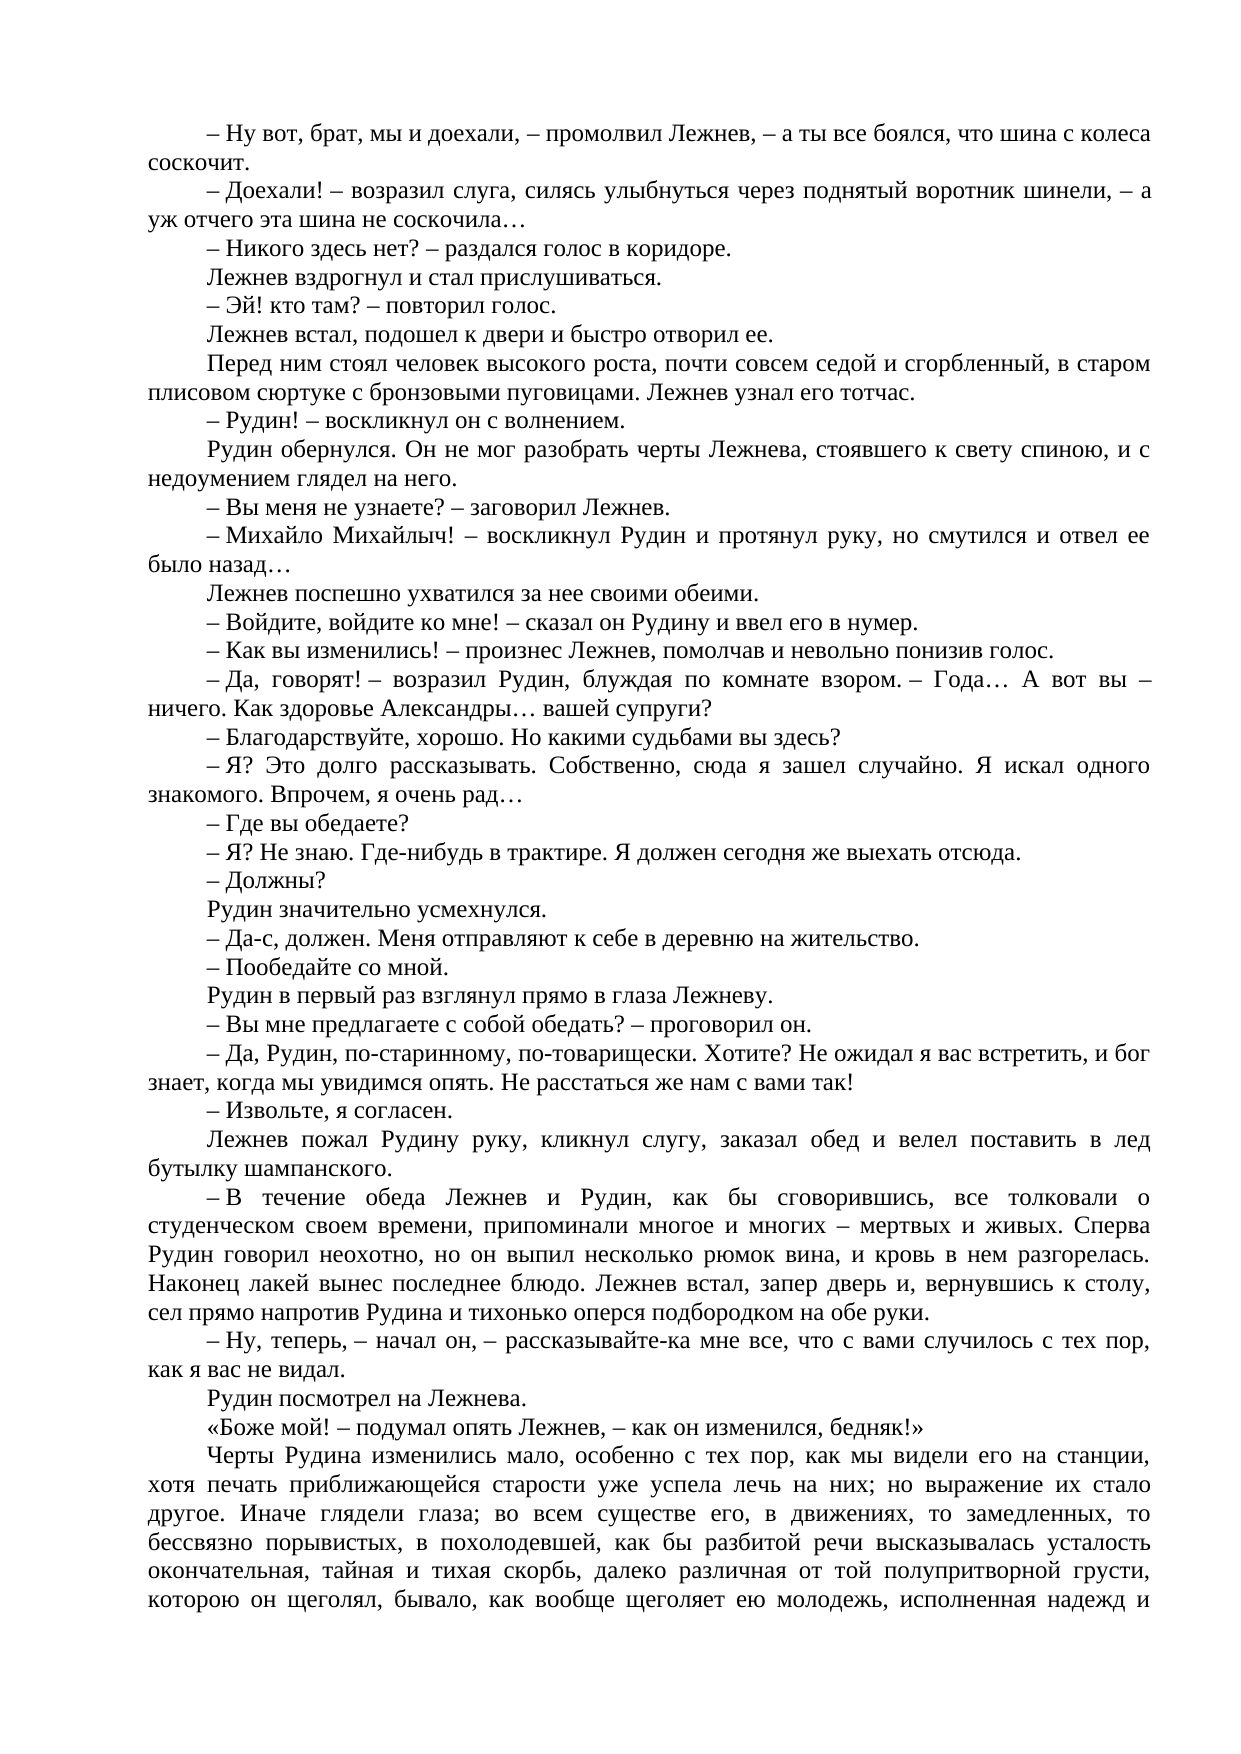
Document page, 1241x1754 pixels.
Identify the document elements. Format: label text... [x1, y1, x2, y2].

text Рудин значительно усмехнулся. [148, 894, 1152, 923]
text – Михайло Михайлыч! – воскликнул Рудин и протянул руку, но смутился и отвел ее было назад… [148, 521, 1152, 578]
text – Благодарствуйте, хорошо. Но какими судьбами вы здесь? [148, 722, 1152, 751]
text Черты Рудина изменились мало, особенно с тех пор, как мы видели его на станции, хотя печать приближающейся старости уже успела лечь на них; но выражение их стало другое. Иначе глядели глаза; во всем существе его, в движениях, то замедленных, то бессвязно порывистых, в похолодевшей, как бы разбитой речи высказывалась усталость окончательная, тайная и тихая скорбь, далеко различная от той полупритворной грусти, которою он щеголял, бывало, как вообще щеголяет ею молодежь, исполненная надежд и [148, 1441, 1152, 1613]
text – Должны? [148, 866, 1152, 894]
text Рудин в первый раз взглянул прямо в глаза Лежневу. [148, 981, 1152, 1009]
text Лежнев поспешно ухватился за нее своими обеими. [148, 578, 1152, 607]
text – Вы меня не узнаете? – заговорил Лежнев. [148, 492, 1152, 521]
text – Ну, теперь, – начал он, – рассказывайте-ка мне все, что с вами случилось с тех пор, как я вас не видал. [148, 1326, 1152, 1383]
text Перед ним стоял человек высокого роста, почти совсем седой и сгорбленный, в старом плисовом сюртуке с бронзовыми пуговицами. Лежнев узнал его тотчас. [148, 348, 1152, 406]
text – Как вы изменились! – произнес Лежнев, помолчав и невольно понизив голос. [148, 636, 1152, 664]
text – Ну вот, брат, мы и доехали, – промолвил Лежнев, – а ты все боялся, что шина с колеса соскочит. [148, 118, 1152, 176]
text – Да-с, должен. Меня отправляют к себе в деревню на жительство. [148, 923, 1152, 952]
text – Я? Это долго рассказывать. Собственно, сюда я зашел случайно. Я искал одного знакомого. Впрочем, я очень рад… [148, 751, 1152, 808]
text – Извольте, я согласен. [148, 1096, 1152, 1124]
text – Я? Не знаю. Где-нибудь в трактире. Я должен сегодня же выехать отсюда. [148, 837, 1152, 866]
text – Да, Рудин, по-старинному, по-товарищески. Хотите? Не ожидал я вас встретить, и бог знает, когда мы увидимся опять. Не расстаться же нам с вами так! [148, 1038, 1152, 1096]
text – Где вы обедаете? [148, 808, 1152, 837]
text Лежнев встал, подошел к двери и быстро отворил ее. [148, 319, 1152, 348]
text – Войдите, войдите ко мне! – сказал он Рудину и ввел его в нумер. [148, 607, 1152, 636]
text Лежнев пожал Рудину руку, кликнул слугу, заказал обед и велел поставить в лед бутылку шампанского. [148, 1124, 1152, 1182]
text «Боже мой! – подумал опять Лежнев, – как он изменился, бедняк!» [148, 1412, 1152, 1441]
text – Да, говорят! – возразил Рудин, блуждая по комнате взором. – Года… А вот вы – ничего. Как здоровье Александры… вашей супруги? [148, 664, 1152, 722]
text Лежнев вздрогнул и стал прислушиваться. [148, 262, 1152, 291]
text – Рудин! – воскликнул он с волнением. [148, 406, 1152, 434]
text Рудин посмотрел на Лежнева. [148, 1383, 1152, 1412]
text Рудин обернулся. Он не мог разобрать черты Лежнева, стоявшего к свету спиною, и с недоумением глядел на него. [148, 434, 1152, 492]
text – Доехали! – возразил слуга, силясь улыбнуться через поднятый воротник шинели, – а уж отчего эта шина не соскочила… [148, 176, 1152, 233]
text – Пообедайте со мной. [148, 952, 1152, 981]
text – Вы мне предлагаете с собой обедать? – проговорил он. [148, 1009, 1152, 1038]
text – В течение обеда Лежнев и Рудин, как бы сговорившись, все толковали о студенческом своем времени, припоминали многое и многих – мертвых и живых. Сперва Рудин говорил неохотно, но он выпил несколько рюмок вина, и кровь в нем разгорелась. Наконец лакей вынес последнее блюдо. Лежнев встал, запер дверь и, вернувшись к столу, сел прямо напротив Рудина и тихонько оперся подбородком на обе руки. [148, 1182, 1152, 1326]
text – Никого здесь нет? – раздался голос в коридоре. [148, 233, 1152, 262]
text – Эй! кто там? – повторил голос. [148, 291, 1152, 319]
